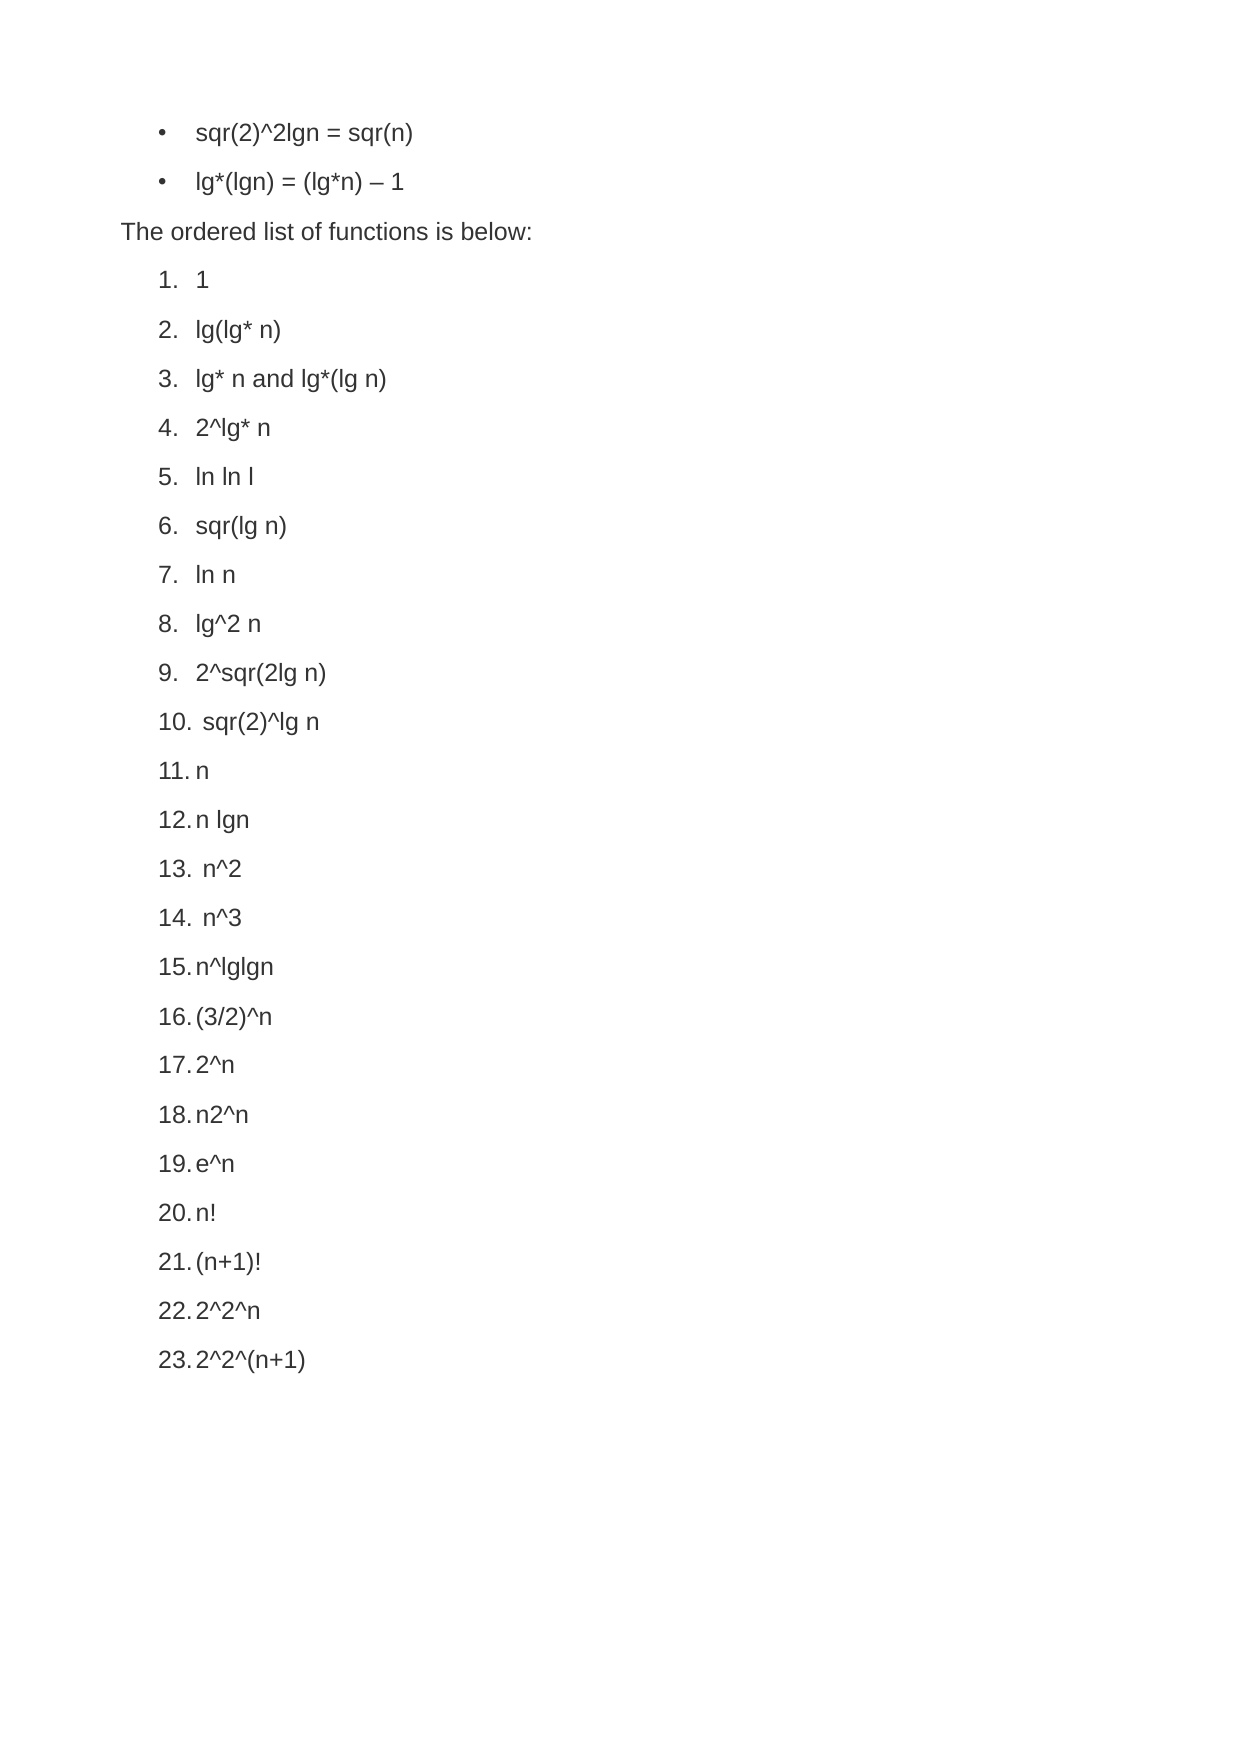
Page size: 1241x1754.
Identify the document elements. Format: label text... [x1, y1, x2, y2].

list 2^2^n [158, 1296, 1123, 1324]
list n^3 [158, 903, 1123, 932]
list 2^n [158, 1051, 1123, 1079]
list 1 [158, 266, 1123, 294]
list 2^lg* n [158, 413, 1123, 441]
list 2^2^(n+1) [158, 1345, 1123, 1374]
list n^lglgn [158, 952, 1123, 981]
list lg(lg* n) [158, 314, 1123, 343]
list lg*(lgn) = (lg*n) – 1 [158, 167, 1123, 196]
list n^2 [158, 854, 1123, 883]
list n2^n [158, 1099, 1123, 1128]
list 2^sqr(2lg n) [158, 658, 1123, 687]
text The ordered list of functions is below: [120, 216, 1123, 245]
list sqr(2)^lg n [158, 707, 1123, 736]
list (n+1)! [158, 1247, 1123, 1276]
list ln ln l [158, 462, 1123, 491]
list n lgn [158, 805, 1123, 834]
list n! [158, 1198, 1123, 1226]
list n [158, 756, 1123, 785]
list e^n [158, 1149, 1123, 1177]
list sqr(lg n) [158, 511, 1123, 539]
list lg^2 n [158, 609, 1123, 638]
list sqr(2)^2lgn = sqr(n) [158, 118, 1123, 147]
list ln n [158, 560, 1123, 589]
list (3/2)^n [158, 1001, 1123, 1030]
list lg* n and lg*(lg n) [158, 364, 1123, 392]
